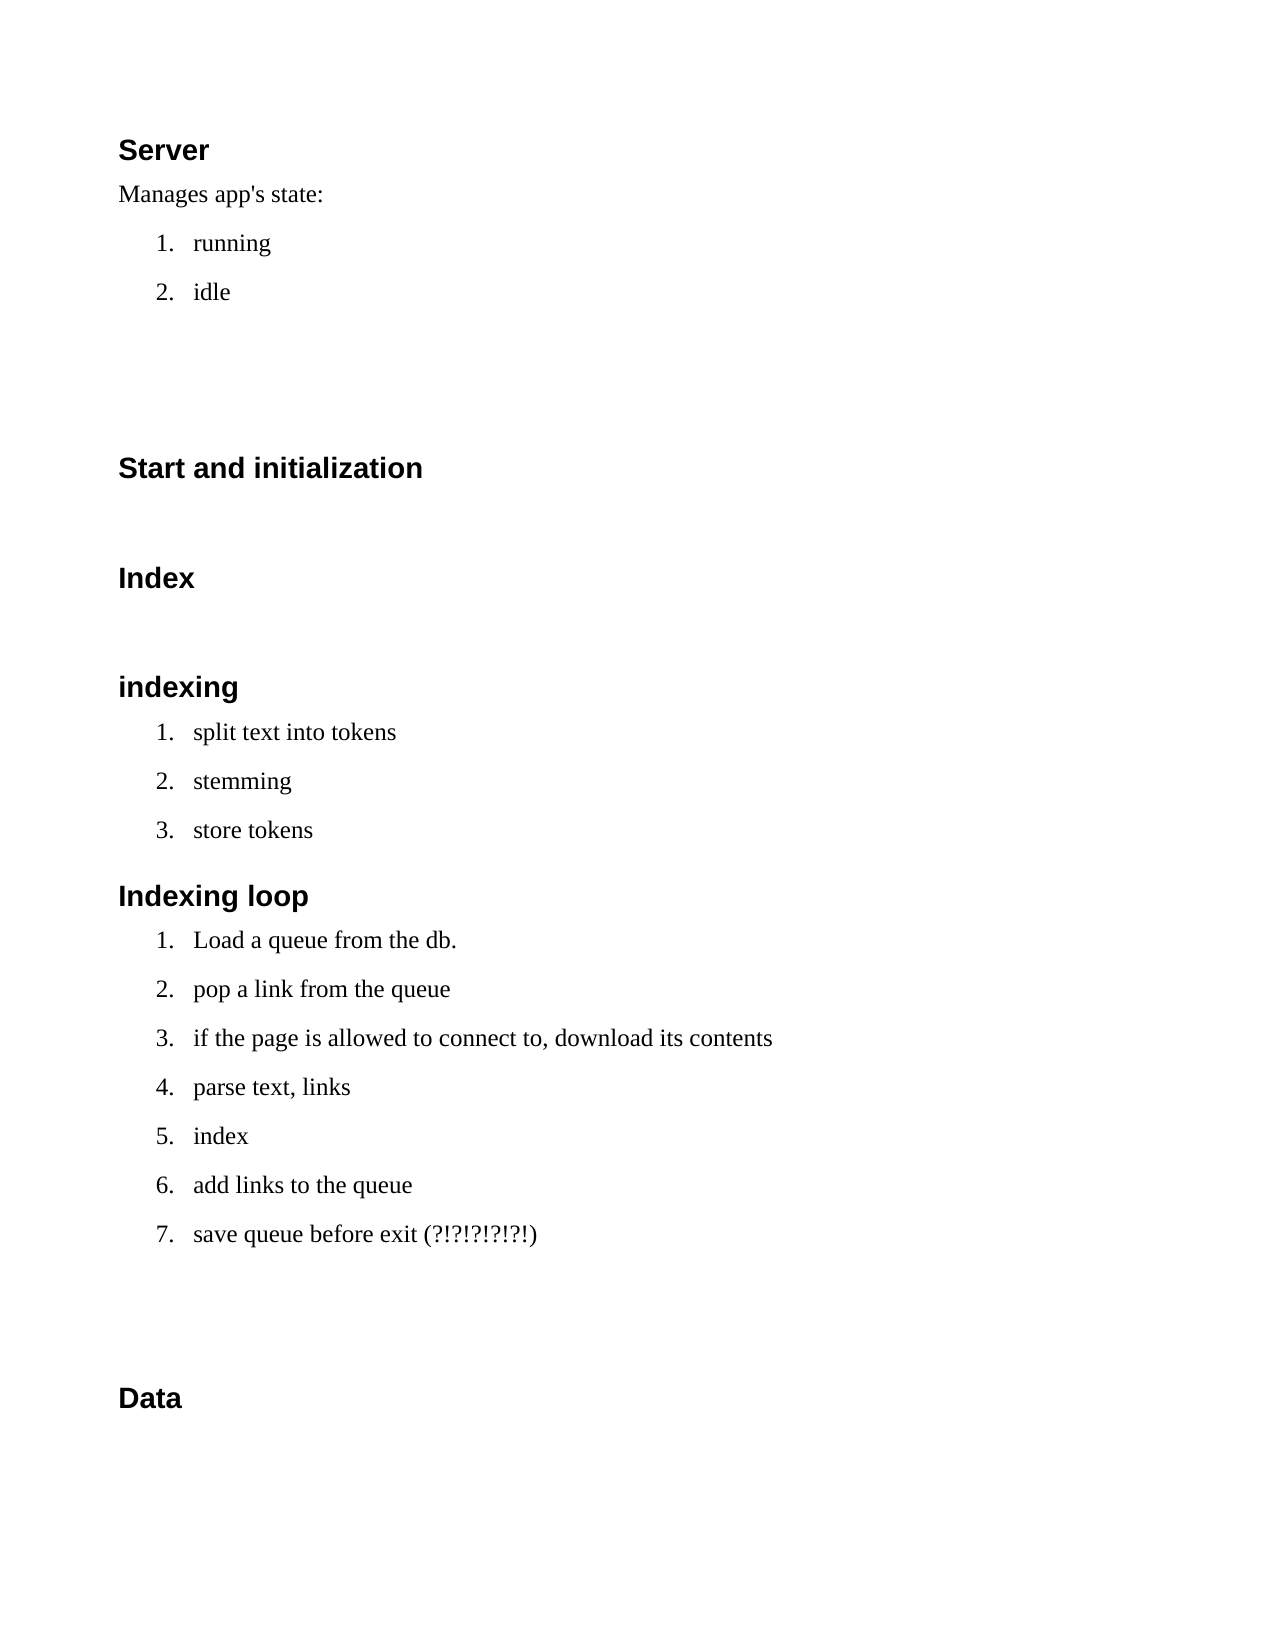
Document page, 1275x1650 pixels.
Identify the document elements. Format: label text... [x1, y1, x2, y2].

subtitle Index [118, 561, 1157, 594]
list pop a link from the queue [156, 974, 1157, 1002]
list save queue before exit (?!?!?!?!?!) [156, 1219, 1157, 1248]
list idle [156, 277, 1157, 306]
list stemming [156, 766, 1157, 794]
subtitle Server [118, 133, 1157, 166]
subtitle Indexing loop [118, 878, 1157, 912]
list add links to the queue [156, 1170, 1157, 1199]
list split text into tokens [156, 717, 1157, 745]
subtitle indexing [118, 670, 1157, 704]
list if the page is allowed to connect to, download its contents [156, 1023, 1157, 1052]
list store tokens [156, 815, 1157, 843]
list index [156, 1121, 1157, 1150]
list running [156, 228, 1157, 257]
list Load a queue from the db. [156, 925, 1157, 953]
text Manages app's state: [118, 179, 1157, 208]
list parse text, links [156, 1072, 1157, 1101]
subtitle Data [118, 1381, 1157, 1414]
subtitle Start and initialization [118, 451, 1157, 484]
